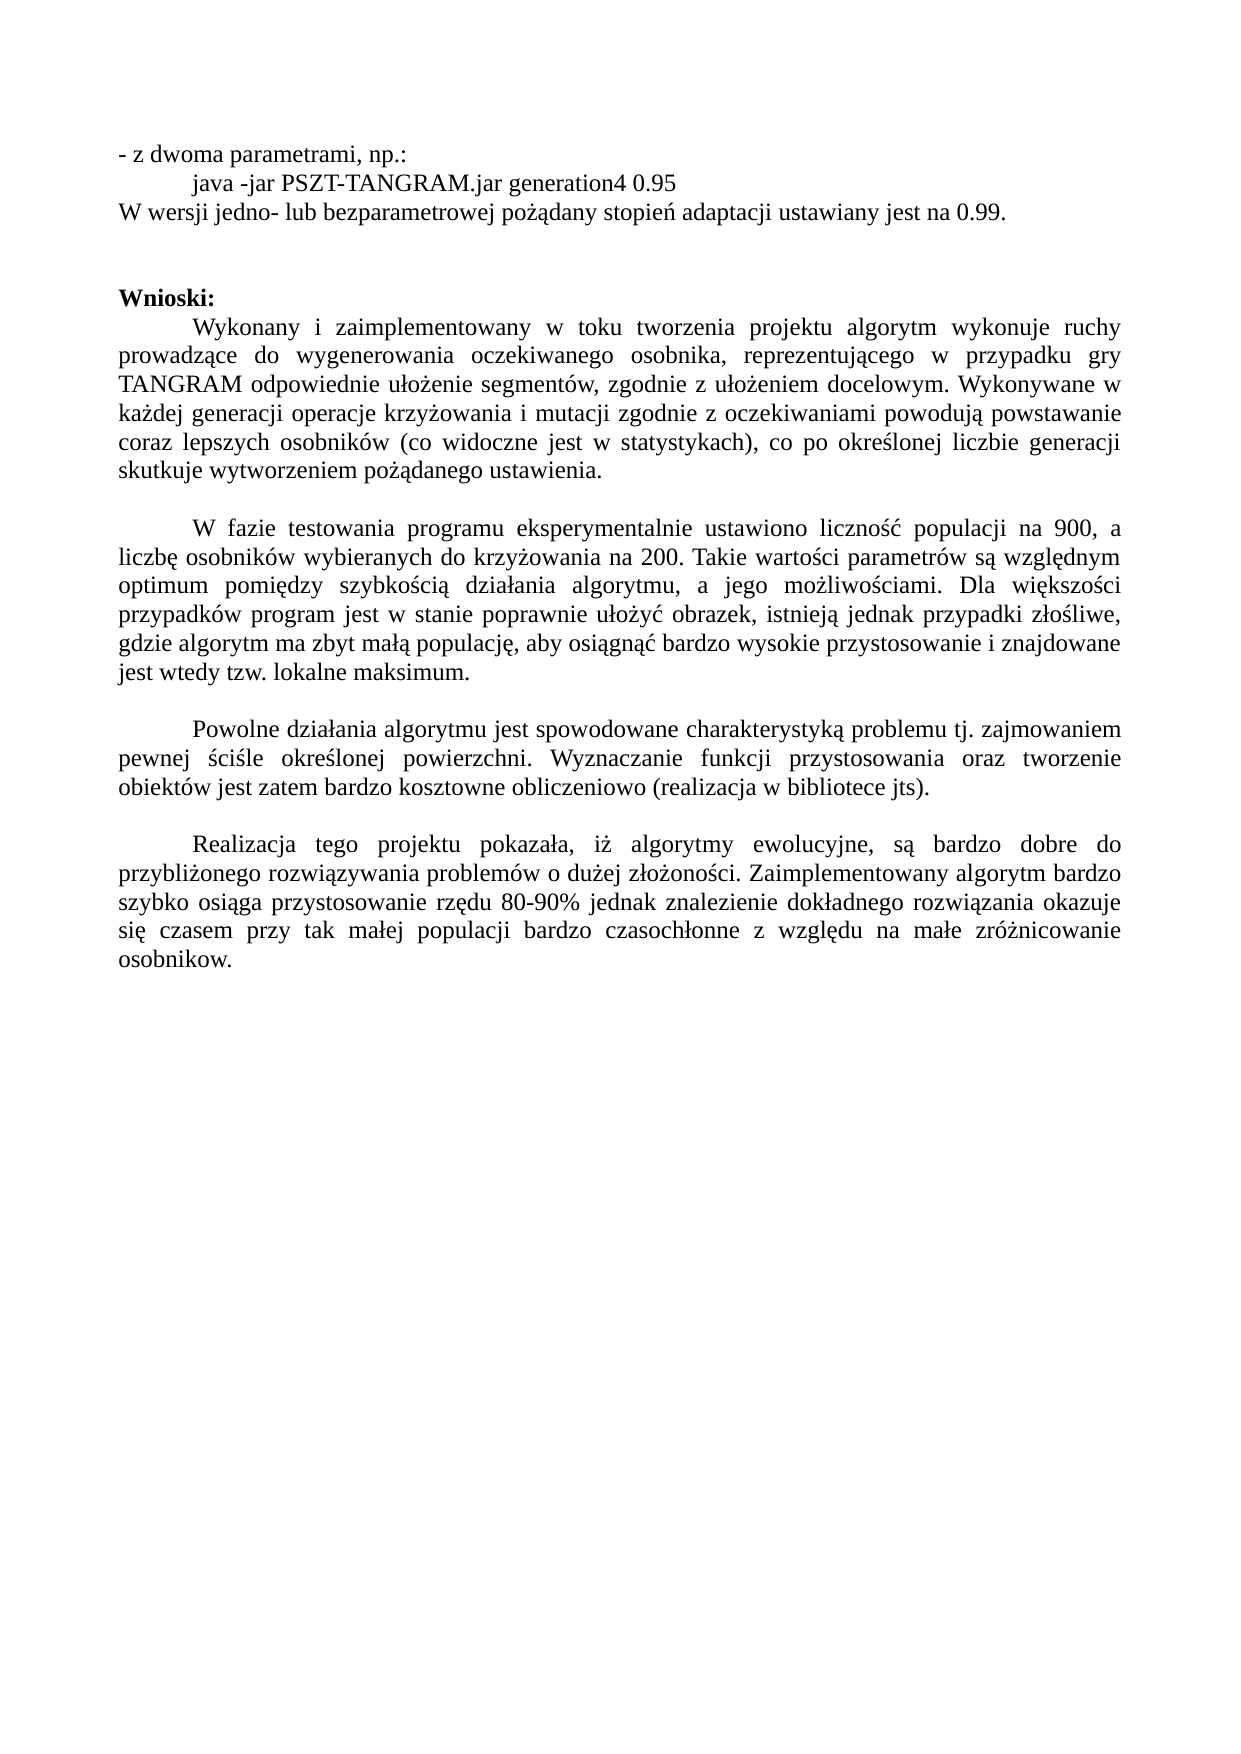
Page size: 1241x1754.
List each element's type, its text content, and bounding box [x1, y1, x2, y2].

text Wnioski: [118, 283, 1122, 312]
text W fazie testowania programu eksperymentalnie ustawiono liczność populacji na 900, a liczbę osobników wybieranych do krzyżowania na 200. Takie wartości parametrów są względnym optimum pomiędzy szybkością działania algorytmu, a jego możliwościami. Dla większości przypadków program jest w stanie poprawnie ułożyć obrazek, istnieją jednak przypadki złośliwe, gdzie algorytm ma zbyt małą populację, aby osiągnąć bardzo wysokie przystosowanie i znajdowane jest wtedy tzw. lokalne maksimum. [118, 513, 1122, 685]
text java -jar PSZT-TANGRAM.jar generation4 0.95 [118, 168, 1122, 197]
text - z dwoma parametrami, np.: [118, 139, 1122, 168]
text Powolne działania algorytmu jest spowodowane charakterystyką problemu tj. zajmowaniem pewnej ściśle określonej powierzchni. Wyznaczanie funkcji przystosowania oraz tworzenie obiektów jest zatem bardzo kosztowne obliczeniowo (realizacja w bibliotece jts). [118, 714, 1122, 800]
text W wersji jedno- lub bezparametrowej pożądany stopień adaptacji ustawiany jest na 0.99. [118, 197, 1122, 225]
text Realizacja tego projektu pokazała, iż algorytmy ewolucyjne, są bardzo dobre do przybliżonego rozwiązywania problemów o dużej złożoności. Zaimplementowany algorytm bardzo szybko osiąga przystosowanie rzędu 80-90% jednak znalezienie dokładnego rozwiązania okazuje się czasem przy tak małej populacji bardzo czasochłonne z względu na małe zróżnicowanie osobnikow. [118, 829, 1122, 973]
text Wykonany i zaimplementowany w toku tworzenia projektu algorytm wykonuje ruchy prowadzące do wygenerowania oczekiwanego osobnika, reprezentującego w przypadku gry TANGRAM odpowiednie ułożenie segmentów, zgodnie z ułożeniem docelowym. Wykonywane w każdej generacji operacje krzyżowania i mutacji zgodnie z oczekiwaniami powodują powstawanie coraz lepszych osobników (co widoczne jest w statystykach), co po określonej liczbie generacji skutkuje wytworzeniem pożądanego ustawienia. [118, 312, 1122, 484]
